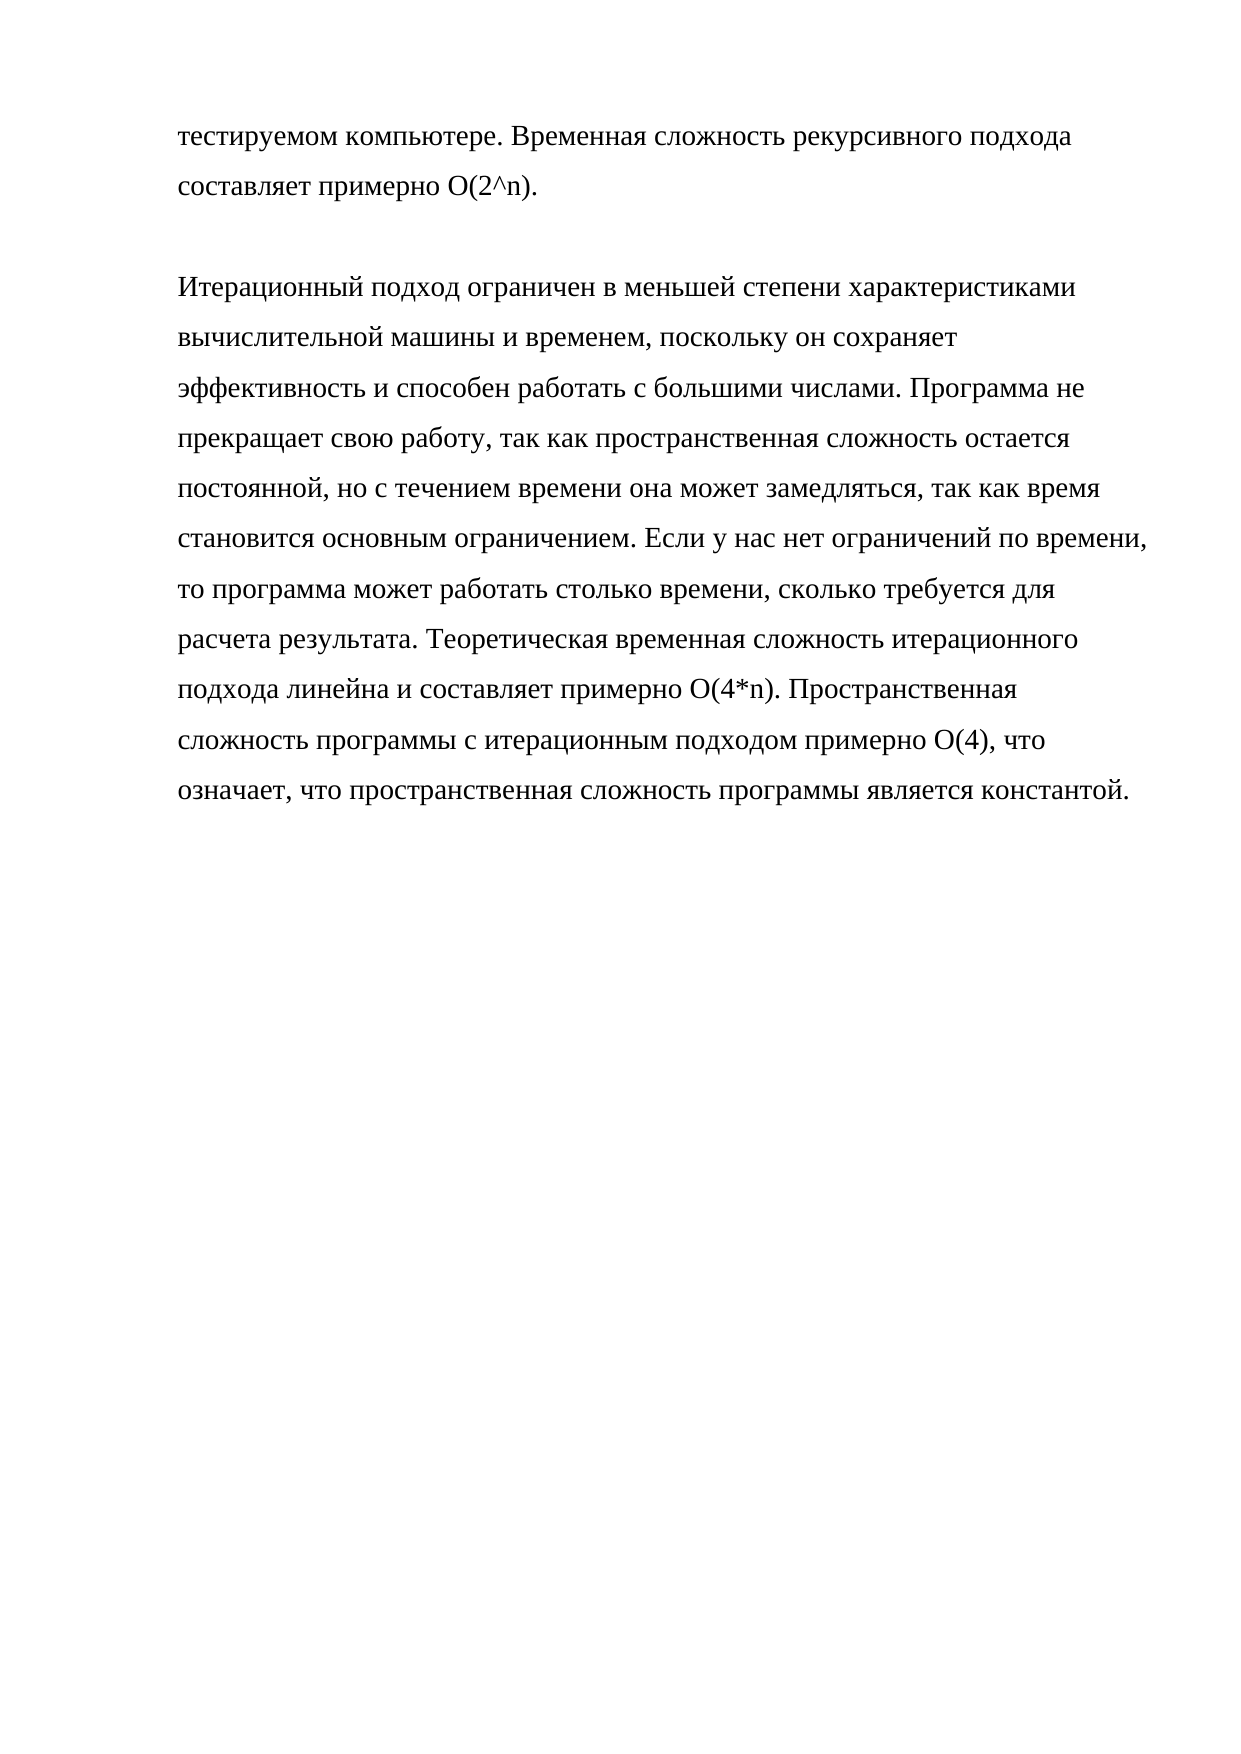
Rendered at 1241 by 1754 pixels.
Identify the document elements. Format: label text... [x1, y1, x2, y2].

text тестируемом компьютере. Временная сложность рекурсивного подхода составляет примерно O(2^n). [177, 118, 1152, 202]
text Итерационный подход ограничен в меньшей степени характеристиками вычислительной машины и временем, поскольку он сохраняет эффективность и способен работать с большими числами. Программа не прекращает свою работу, так как пространственная сложность остается постоянной, но с течением времени она может замедляться, так как время становится основным ограничением. Если у нас нет ограничений по времени, то программа может работать столько времени, сколько требуется для расчета результата. Теоретическая временная сложность итерационного подхода линейна и составляет примерно O(4*n). Пространственная сложность программы с итерационным подходом примерно O(4), что означает, что пространственная сложность программы является константой. [177, 269, 1152, 806]
